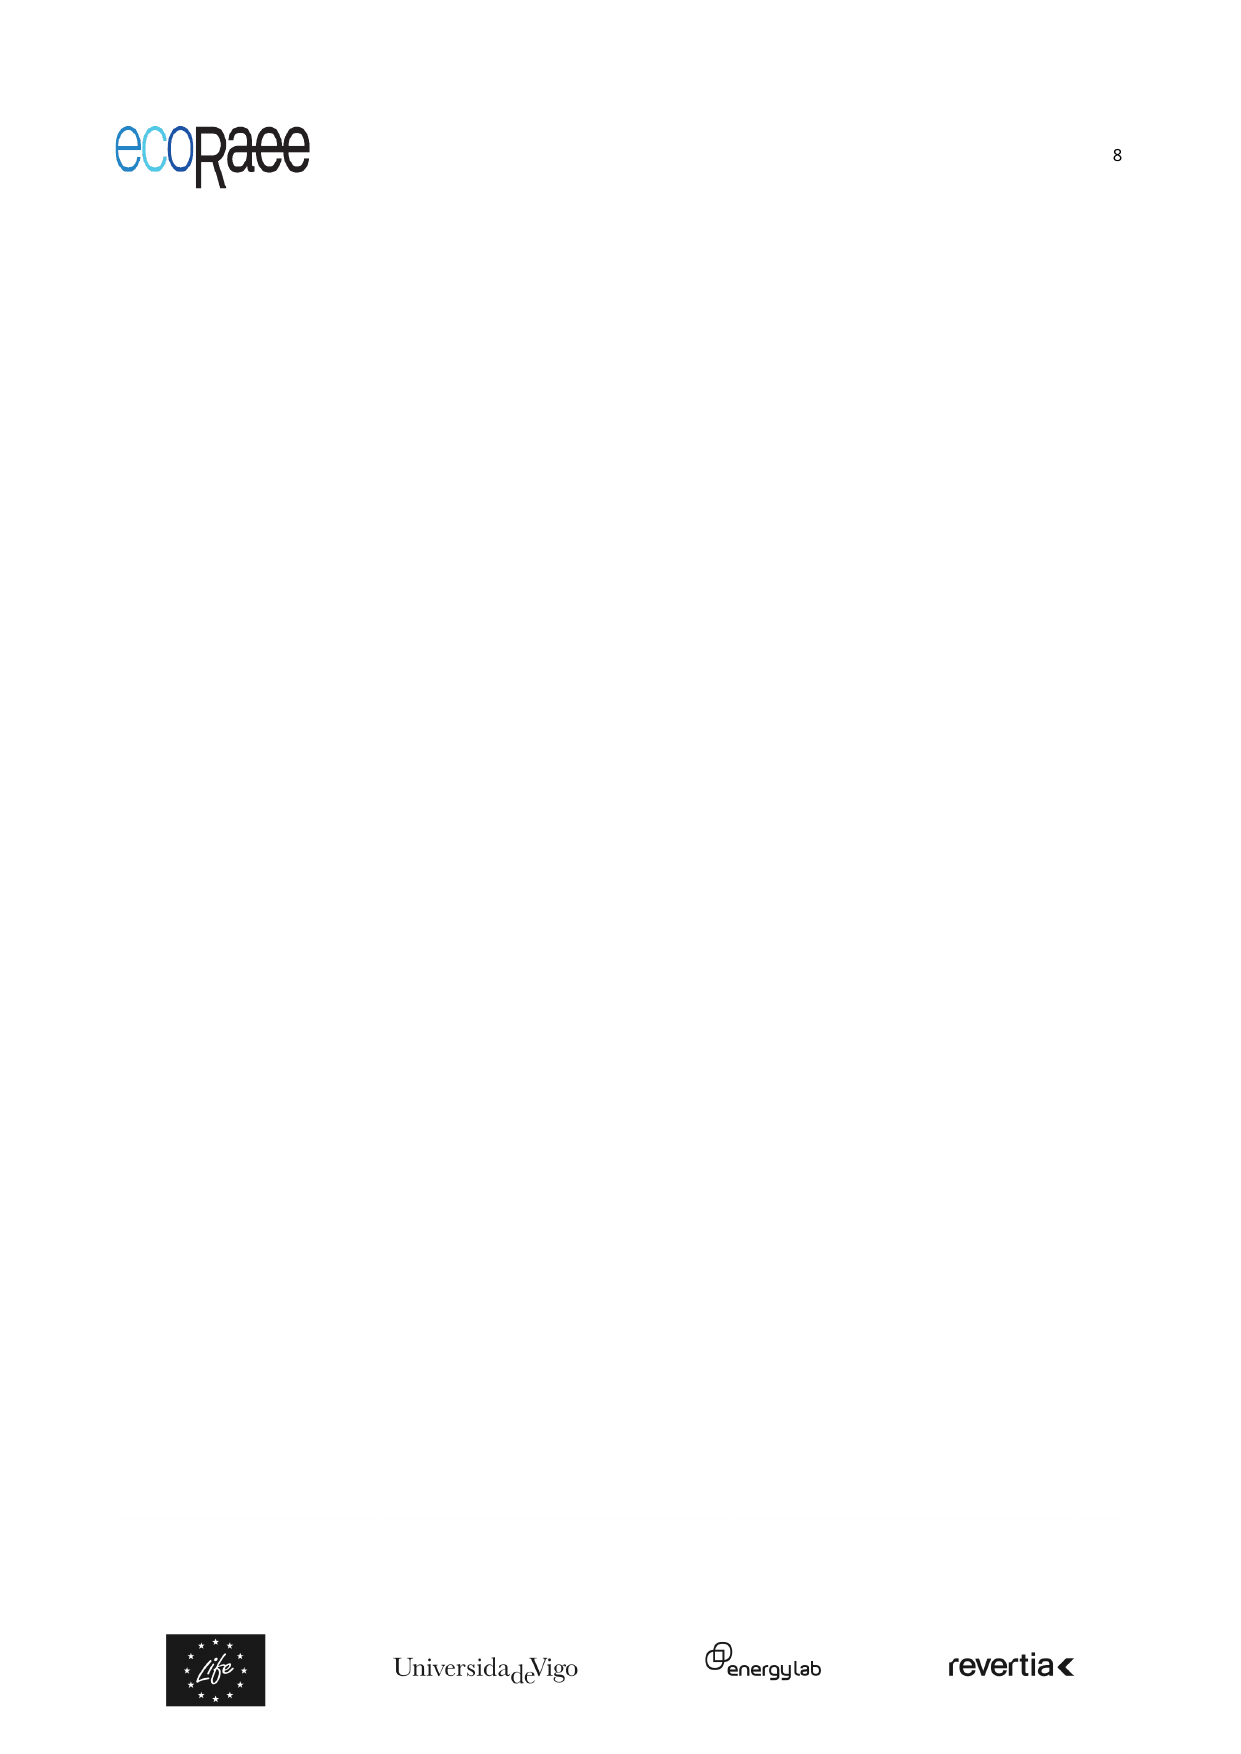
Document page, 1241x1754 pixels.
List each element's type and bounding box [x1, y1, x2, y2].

picture [118, 1514, 1123, 1754]
picture [114, 124, 311, 190]
